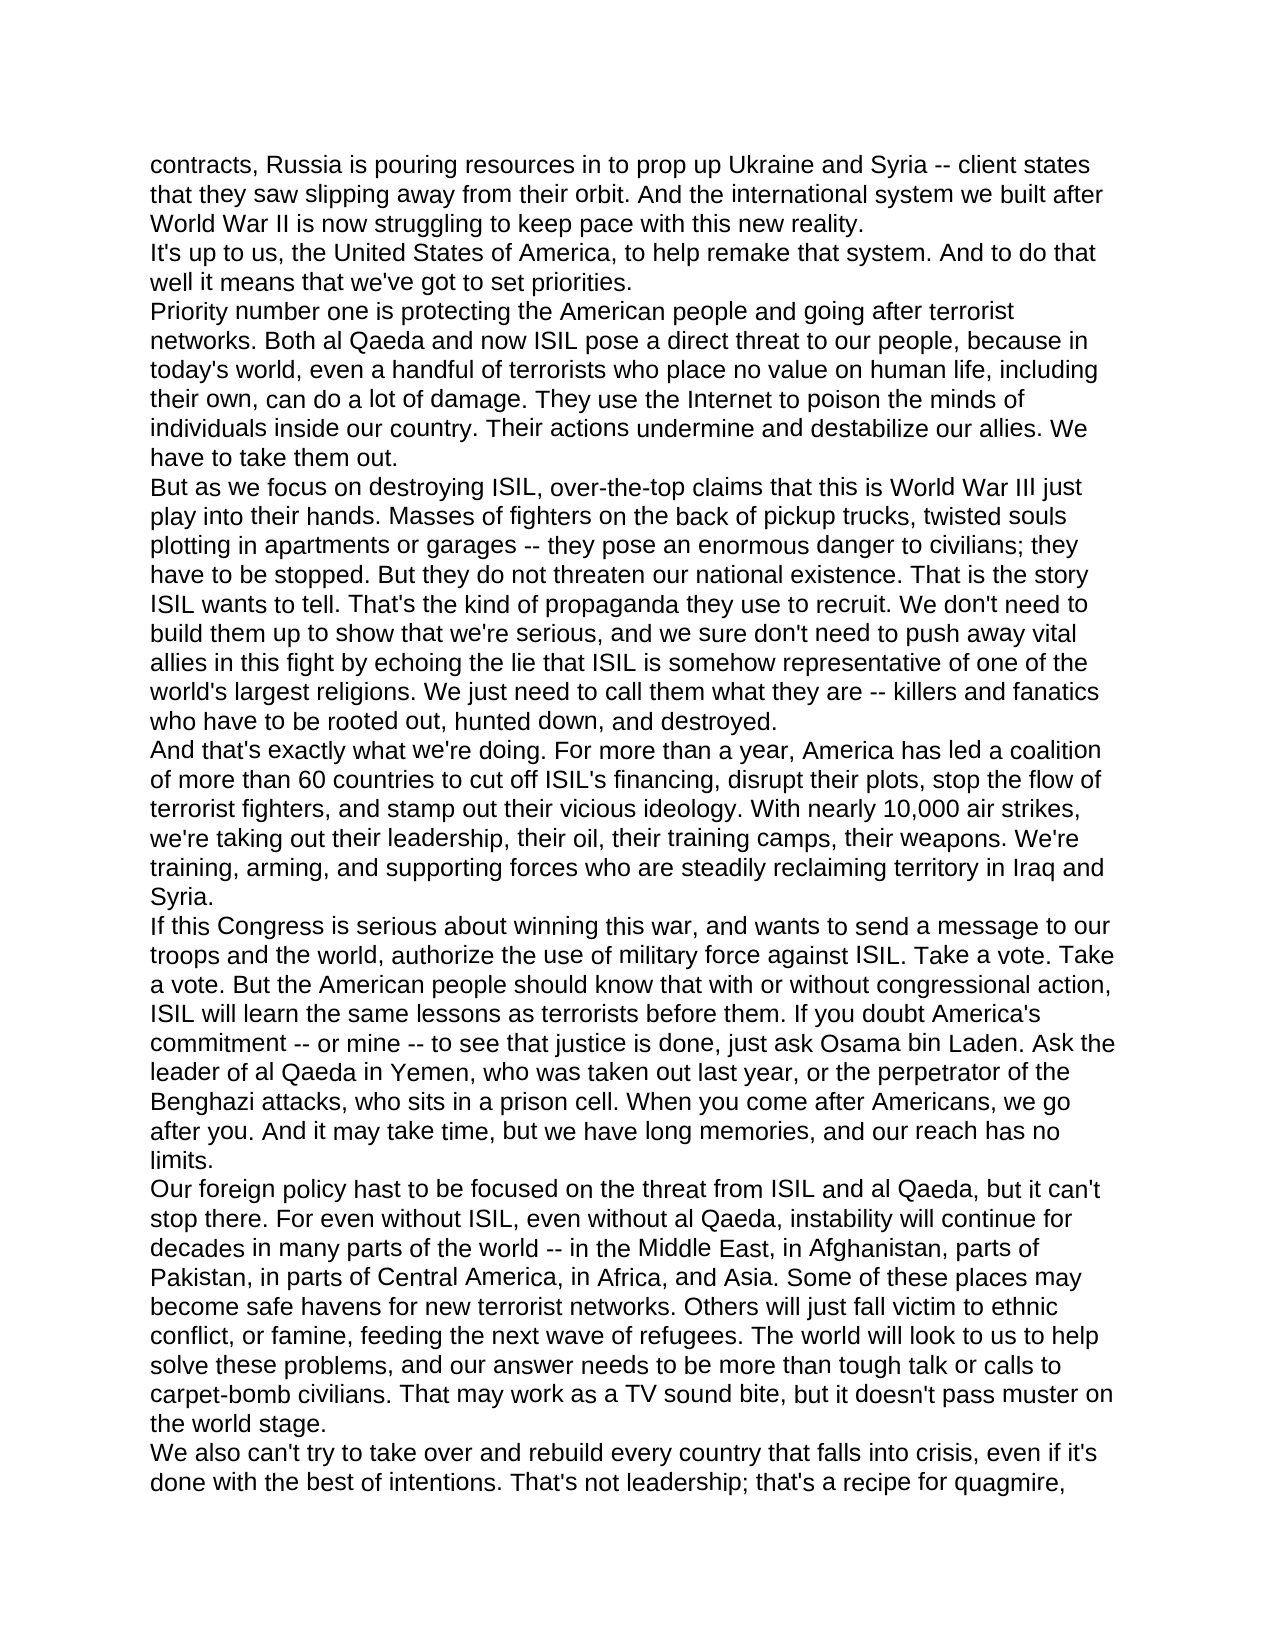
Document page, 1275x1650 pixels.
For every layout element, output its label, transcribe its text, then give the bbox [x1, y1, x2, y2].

text We also can't try to take over and rebuild every country that falls into crisis, even if it's done with the best of intentions. That's not leadership; that's a recipe for quagmire, [150, 1438, 1125, 1496]
text But as we focus on destroying ISIL, over-the-top claims that this is World War III just play into their hands. Masses of fighters on the back of pickup trucks, twisted souls plotting in apartments or garages -- they pose an enormous danger to civilians; they have to be stopped. But they do not threaten our national existence. That is the story ISIL wants to tell. That's the kind of propaganda they use to recruit. We don't need to build them up to show that we're serious, and we sure don't need to push away vital allies in this fight by echoing the lie that ISIL is somehow representative of one of the world's largest religions. We just need to call them what they are -- killers and fanatics who have to be rooted out, hunted down, and destroyed. [150, 472, 1125, 735]
text Priority number one is protecting the American people and going after terrorist networks. Both al Qaeda and now ISIL pose a direct threat to our people, because in today's world, even a handful of terrorists who place no value on human life, including their own, can do a lot of damage. They use the Internet to poison the minds of individuals inside our country. Their actions undermine and destabilize our allies. We have to take them out. [150, 296, 1125, 472]
text It's up to us, the United States of America, to help remake that system. And to do that well it means that we've got to set priorities. [150, 238, 1125, 296]
text And that's exactly what we're doing. For more than a year, America has led a coalition of more than 60 countries to cut off ISIL's financing, disrupt their plots, stop the flow of terrorist fighters, and stamp out their vicious ideology. With nearly 10,000 air strikes, we're taking out their leadership, their oil, their training camps, their weapons. We're training, arming, and supporting forces who are steadily reclaiming territory in Iraq and Syria. [150, 735, 1125, 911]
text contracts, Russia is pouring resources in to prop up Ukraine and Syria -- client states that they saw slipping away from their orbit. And the international system we built after World War II is now struggling to keep pace with this new reality. [150, 150, 1125, 238]
text Our foreign policy hast to be focused on the threat from ISIL and al Qaeda, but it can't stop there. For even without ISIL, even without al Qaeda, instability will continue for decades in many parts of the world -- in the Middle East, in Afghanistan, parts of Pakistan, in parts of Central America, in Africa, and Asia. Some of these places may become safe havens for new terrorist networks. Others will just fall victim to ethnic conflict, or famine, feeding the next wave of refugees. The world will look to us to help solve these problems, and our answer needs to be more than tough talk or calls to carpet-bomb civilians. That may work as a TV sound bite, but it doesn't pass muster on the world stage. [150, 1174, 1125, 1438]
text If this Congress is serious about winning this war, and wants to send a message to our troops and the world, authorize the use of military force against ISIL. Take a vote. Take a vote. But the American people should know that with or without congressional action, ISIL will learn the same lessons as terrorists before them. If you doubt America's commitment -- or mine -- to see that justice is done, just ask Osama bin Laden. Ask the leader of al Qaeda in Yemen, who was taken out last year, or the perpetrator of the Benghazi attacks, who sits in a prison cell. When you come after Americans, we go after you. And it may take time, but we have long memories, and our reach has no limits. [150, 911, 1125, 1174]
